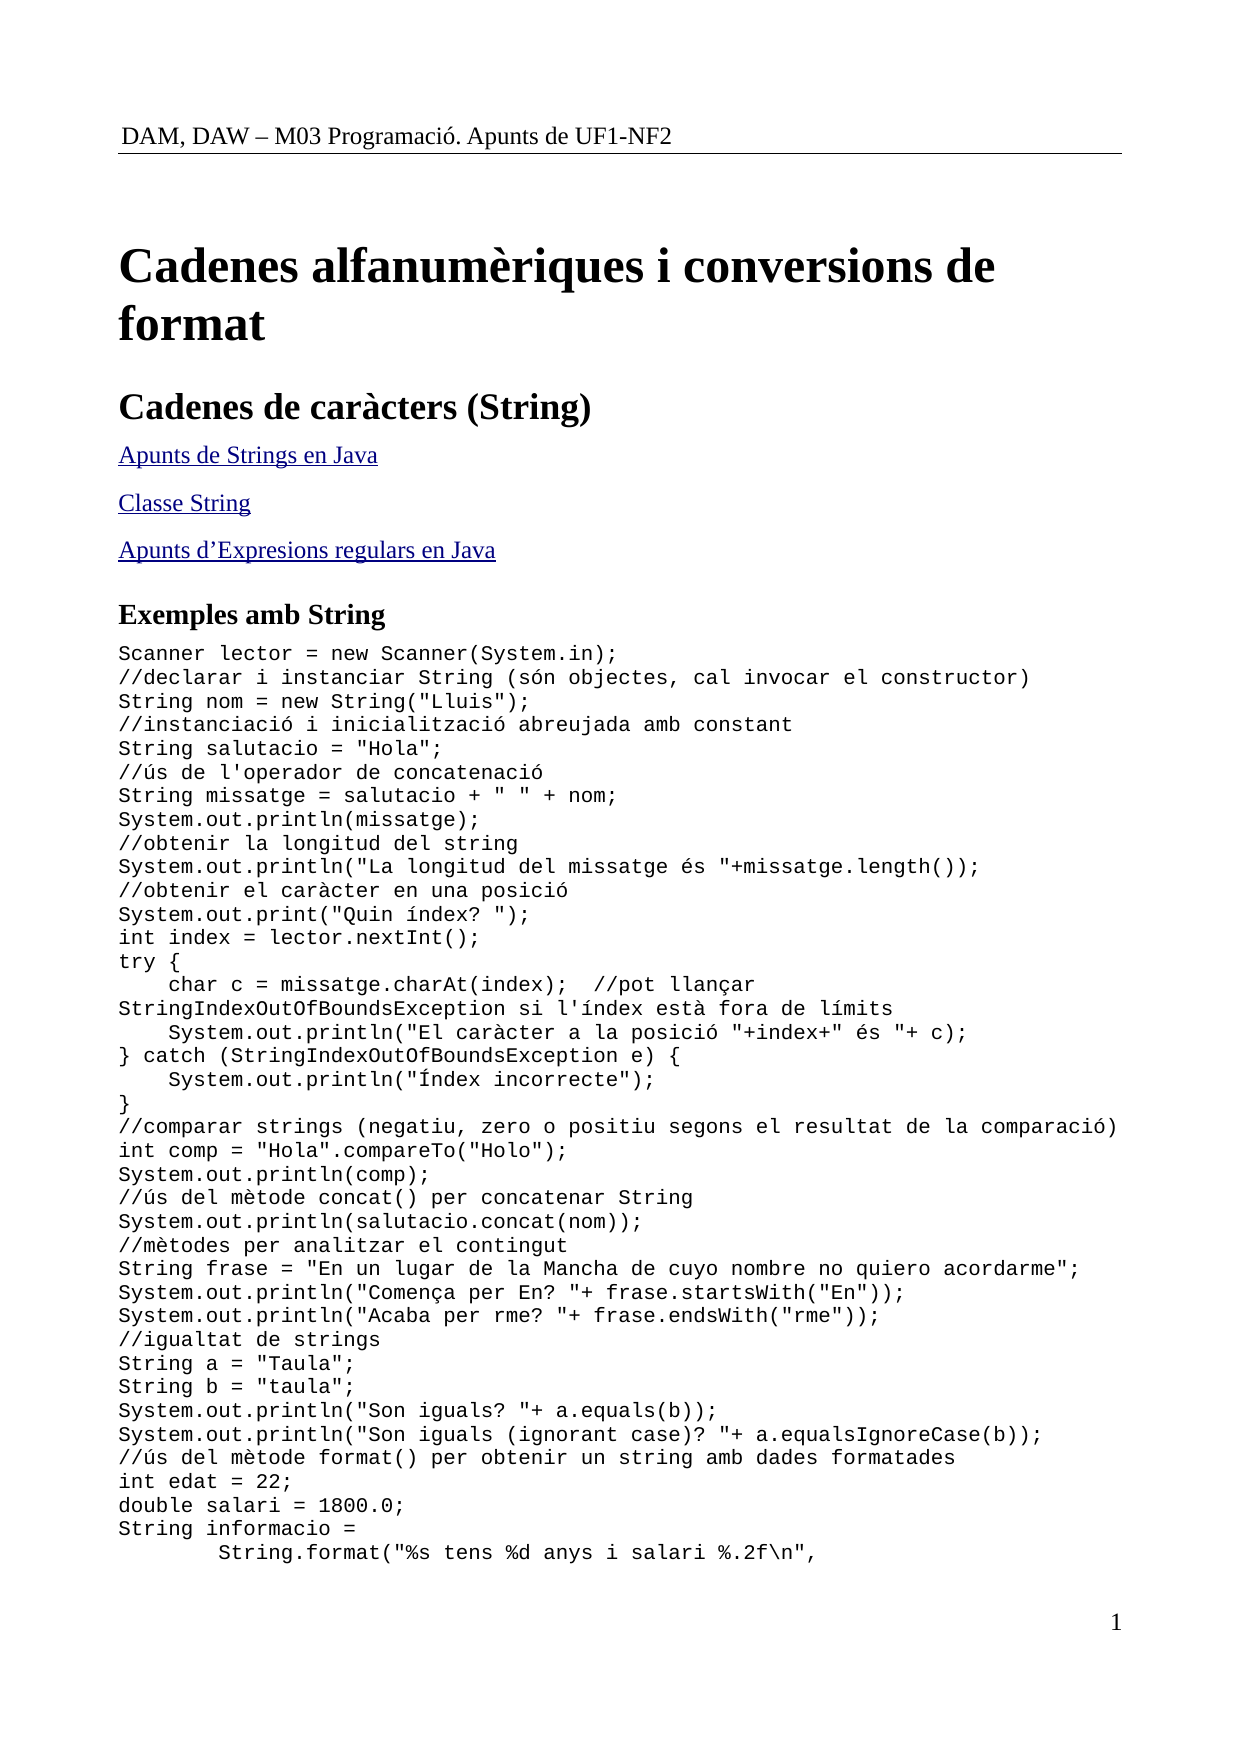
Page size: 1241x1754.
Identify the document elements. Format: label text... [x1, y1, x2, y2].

text } catch (StringIndexOutOfBoundsException e) { [118, 1045, 1122, 1069]
text System.out.println("Son iguals? "+ a.equals(b)); [118, 1400, 1122, 1424]
text //ús del mètode concat() per concatenar String [118, 1187, 1122, 1211]
subtitle Cadenes de caràcters (String) [118, 384, 1122, 427]
text int comp = "Hola".compareTo("Holo"); [118, 1140, 1122, 1164]
text String a = "Taula"; [118, 1353, 1122, 1376]
text System.out.println(salutacio.concat(nom)); [118, 1211, 1122, 1234]
text System.out.println("El caràcter a la posició "+index+" és "+ c); [118, 1022, 1122, 1045]
text //mètodes per analitzar el contingut [118, 1234, 1122, 1258]
text //declarar i instanciar String (són objectes, cal invocar el constructor) [118, 667, 1122, 691]
text Apunts d’Expresions regulars en Java [118, 535, 1122, 564]
text Apunts de Strings en Java [118, 440, 1122, 469]
text System.out.println("Índex incorrecte"); [118, 1069, 1122, 1093]
text String nom = new String("Lluis"); [118, 691, 1122, 714]
text String missatge = salutacio + " " + nom; [118, 785, 1122, 809]
text System.out.println("Acaba per rme? "+ frase.endsWith("rme")); [118, 1306, 1122, 1329]
text int edat = 22; [118, 1471, 1122, 1495]
text Scanner lector = new Scanner(System.in); [118, 643, 1122, 667]
text //obtenir la longitud del string [118, 833, 1122, 856]
text System.out.println("Comença per En? "+ frase.startsWith("En")); [118, 1282, 1122, 1306]
text Classe String [118, 488, 1122, 516]
text //ús de l'operador de concatenació [118, 762, 1122, 785]
text char c = missatge.charAt(index); //pot llançar StringIndexOutOfBoundsException si l'índex està fora de límits [118, 974, 1122, 1022]
text String b = "taula"; [118, 1376, 1122, 1400]
text System.out.println("La longitud del missatge és "+missatge.length()); [118, 856, 1122, 880]
text int index = lector.nextInt(); [118, 927, 1122, 951]
text //comparar strings (negatiu, zero o positiu segons el resultat de la comparació) [118, 1116, 1122, 1140]
subtitle Exemples amb String [118, 597, 1122, 631]
text String informacio = [118, 1518, 1122, 1542]
text //igualtat de strings [118, 1329, 1122, 1353]
text System.out.println(comp); [118, 1164, 1122, 1187]
text System.out.println(missatge); [118, 809, 1122, 833]
text //instanciació i inicialització abreujada amb constant [118, 714, 1122, 738]
text System.out.println("Son iguals (ignorant case)? "+ a.equalsIgnoreCase(b)); [118, 1424, 1122, 1447]
text //obtenir el caràcter en una posició [118, 880, 1122, 903]
text } [118, 1093, 1122, 1116]
text System.out.print("Quin índex? "); [118, 903, 1122, 927]
text double salari = 1800.0; [118, 1495, 1122, 1518]
text String.format("%s tens %d anys i salari %.2f\n", [118, 1542, 1122, 1566]
text String salutacio = "Hola"; [118, 738, 1122, 762]
subtitle Cadenes alfanumèriques i conversions de format [118, 236, 1122, 351]
text //ús del mètode format() per obtenir un string amb dades formatades [118, 1447, 1122, 1471]
text String frase = "En un lugar de la Mancha de cuyo nombre no quiero acordarme"; [118, 1258, 1122, 1282]
text try { [118, 951, 1122, 974]
